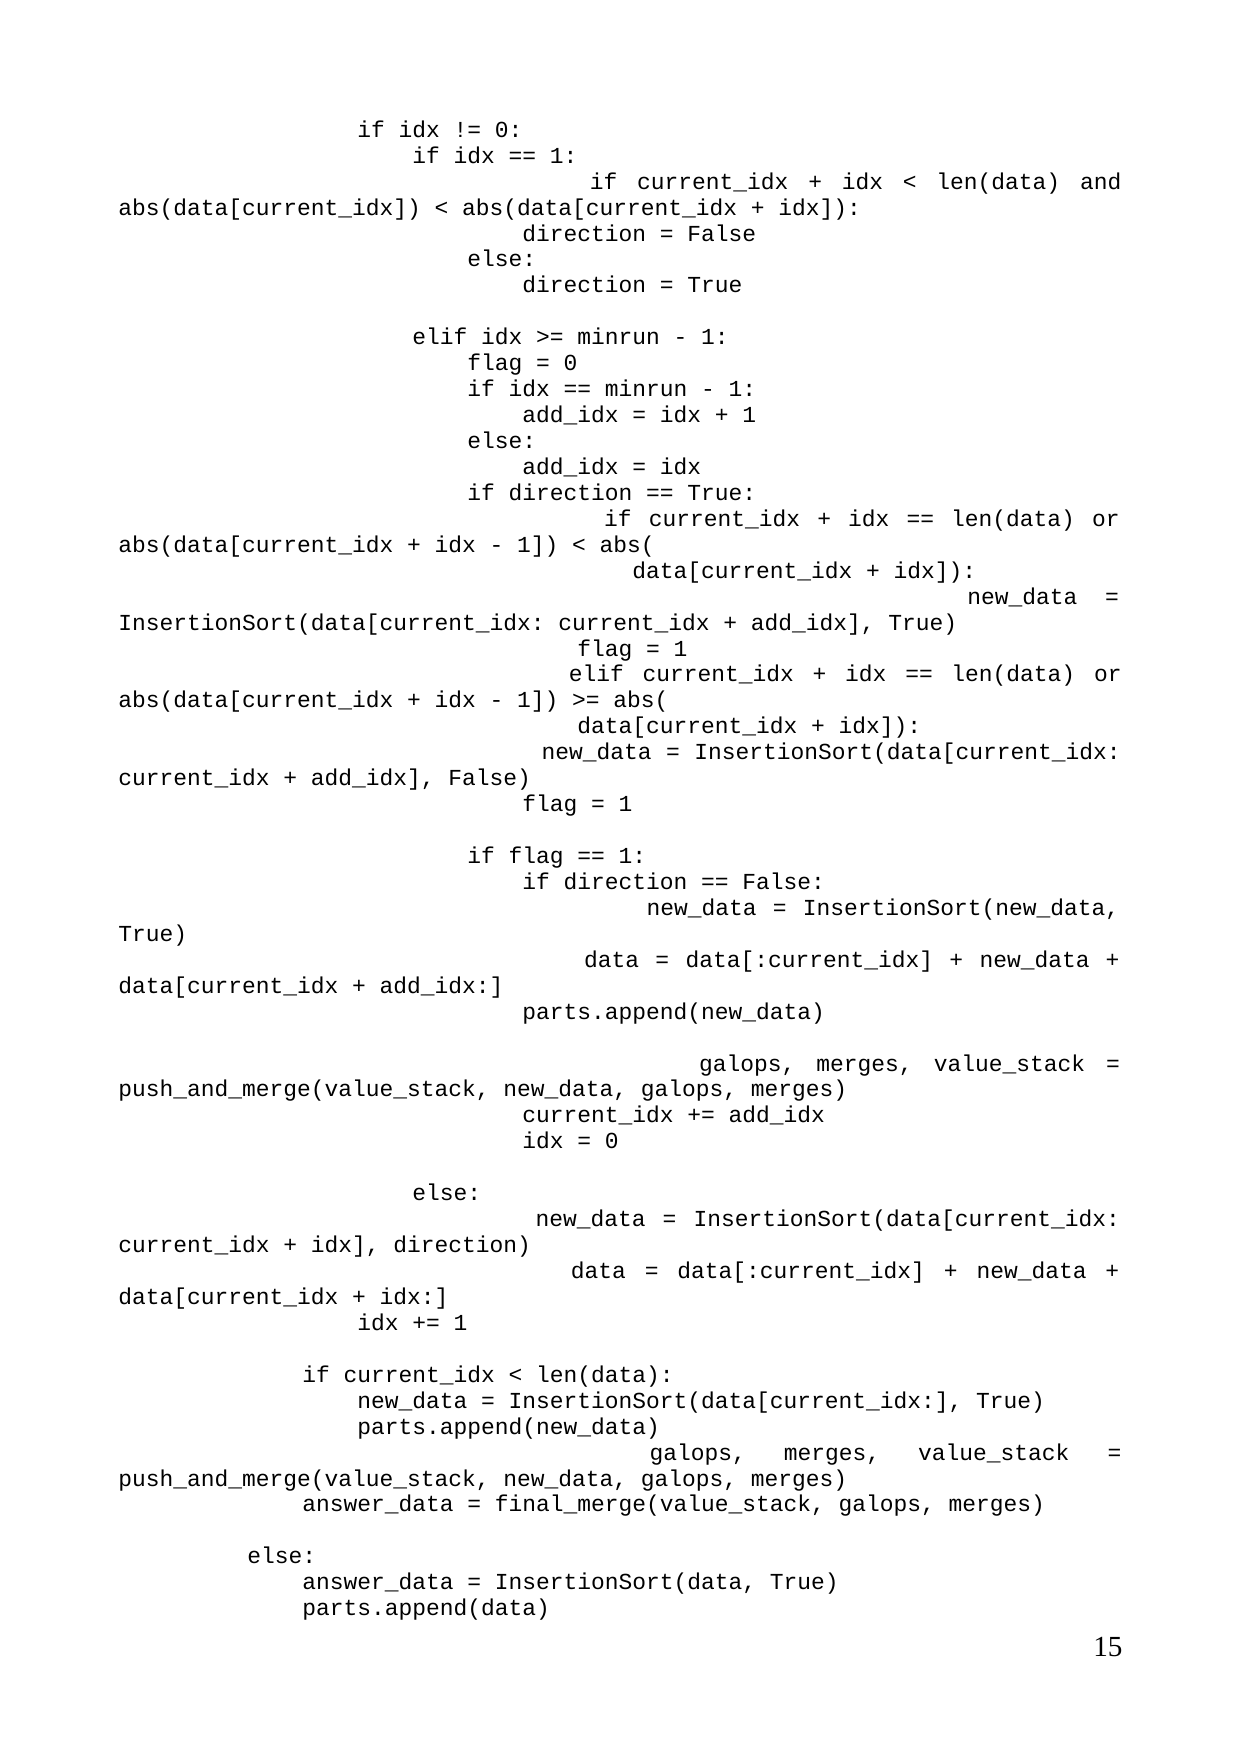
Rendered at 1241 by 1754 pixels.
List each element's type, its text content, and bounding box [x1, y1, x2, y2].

text data[current_idx + idx]): [118, 715, 1122, 741]
text new_data = InsertionSort(data[current_idx:], True) [118, 1389, 1122, 1415]
text parts.append(new_data) [118, 1415, 1122, 1441]
text add_idx = idx [118, 455, 1122, 481]
text galops, merges, value_stack = push_and_merge(value_stack, new_data, galops, merges) [118, 1441, 1122, 1493]
text else: [118, 429, 1122, 455]
text elif idx >= minrun - 1: [118, 326, 1122, 352]
text elif current_idx + idx == len(data) or abs(data[current_idx + idx - 1]) >= abs( [118, 663, 1122, 715]
text current_idx += add_idx [118, 1104, 1122, 1130]
text direction = False [118, 222, 1122, 248]
text if direction == False: [118, 870, 1122, 896]
text add_idx = idx + 1 [118, 403, 1122, 429]
text new_data = InsertionSort(data[current_idx: current_idx + add_idx], False) [118, 741, 1122, 792]
text flag = 1 [118, 637, 1122, 663]
text if idx == 1: [118, 144, 1122, 170]
text new_data = InsertionSort(data[current_idx: current_idx + add_idx], True) [118, 585, 1122, 637]
text direction = True [118, 274, 1122, 300]
text new_data = InsertionSort(new_data, True) [118, 896, 1122, 948]
text if current_idx + idx < len(data) and abs(data[current_idx]) < abs(data[current_idx + idx]): [118, 170, 1122, 222]
text idx = 0 [118, 1130, 1122, 1156]
text flag = 0 [118, 352, 1122, 377]
text if current_idx + idx == len(data) or abs(data[current_idx + idx - 1]) < abs( [118, 507, 1122, 559]
text galops, merges, value_stack = push_and_merge(value_stack, new_data, galops, merges) [118, 1052, 1122, 1104]
text else: [118, 1545, 1122, 1571]
text if idx != 0: [118, 118, 1122, 144]
text data = data[:current_idx] + new_data + data[current_idx + add_idx:] [118, 948, 1122, 1000]
text else: [118, 248, 1122, 274]
text parts.append(new_data) [118, 1000, 1122, 1026]
text if current_idx < len(data): [118, 1363, 1122, 1389]
text if idx == minrun - 1: [118, 377, 1122, 403]
text else: [118, 1182, 1122, 1207]
text parts.append(data) [118, 1597, 1122, 1622]
text answer_data = InsertionSort(data, True) [118, 1571, 1122, 1597]
text if direction == True: [118, 481, 1122, 507]
text answer_data = final_merge(value_stack, galops, merges) [118, 1493, 1122, 1519]
text data[current_idx + idx]): [118, 559, 1122, 585]
text new_data = InsertionSort(data[current_idx: current_idx + idx], direction) [118, 1207, 1122, 1259]
text data = data[:current_idx] + new_data + data[current_idx + idx:] [118, 1259, 1122, 1311]
text if flag == 1: [118, 844, 1122, 870]
text idx += 1 [118, 1311, 1122, 1337]
text flag = 1 [118, 792, 1122, 818]
